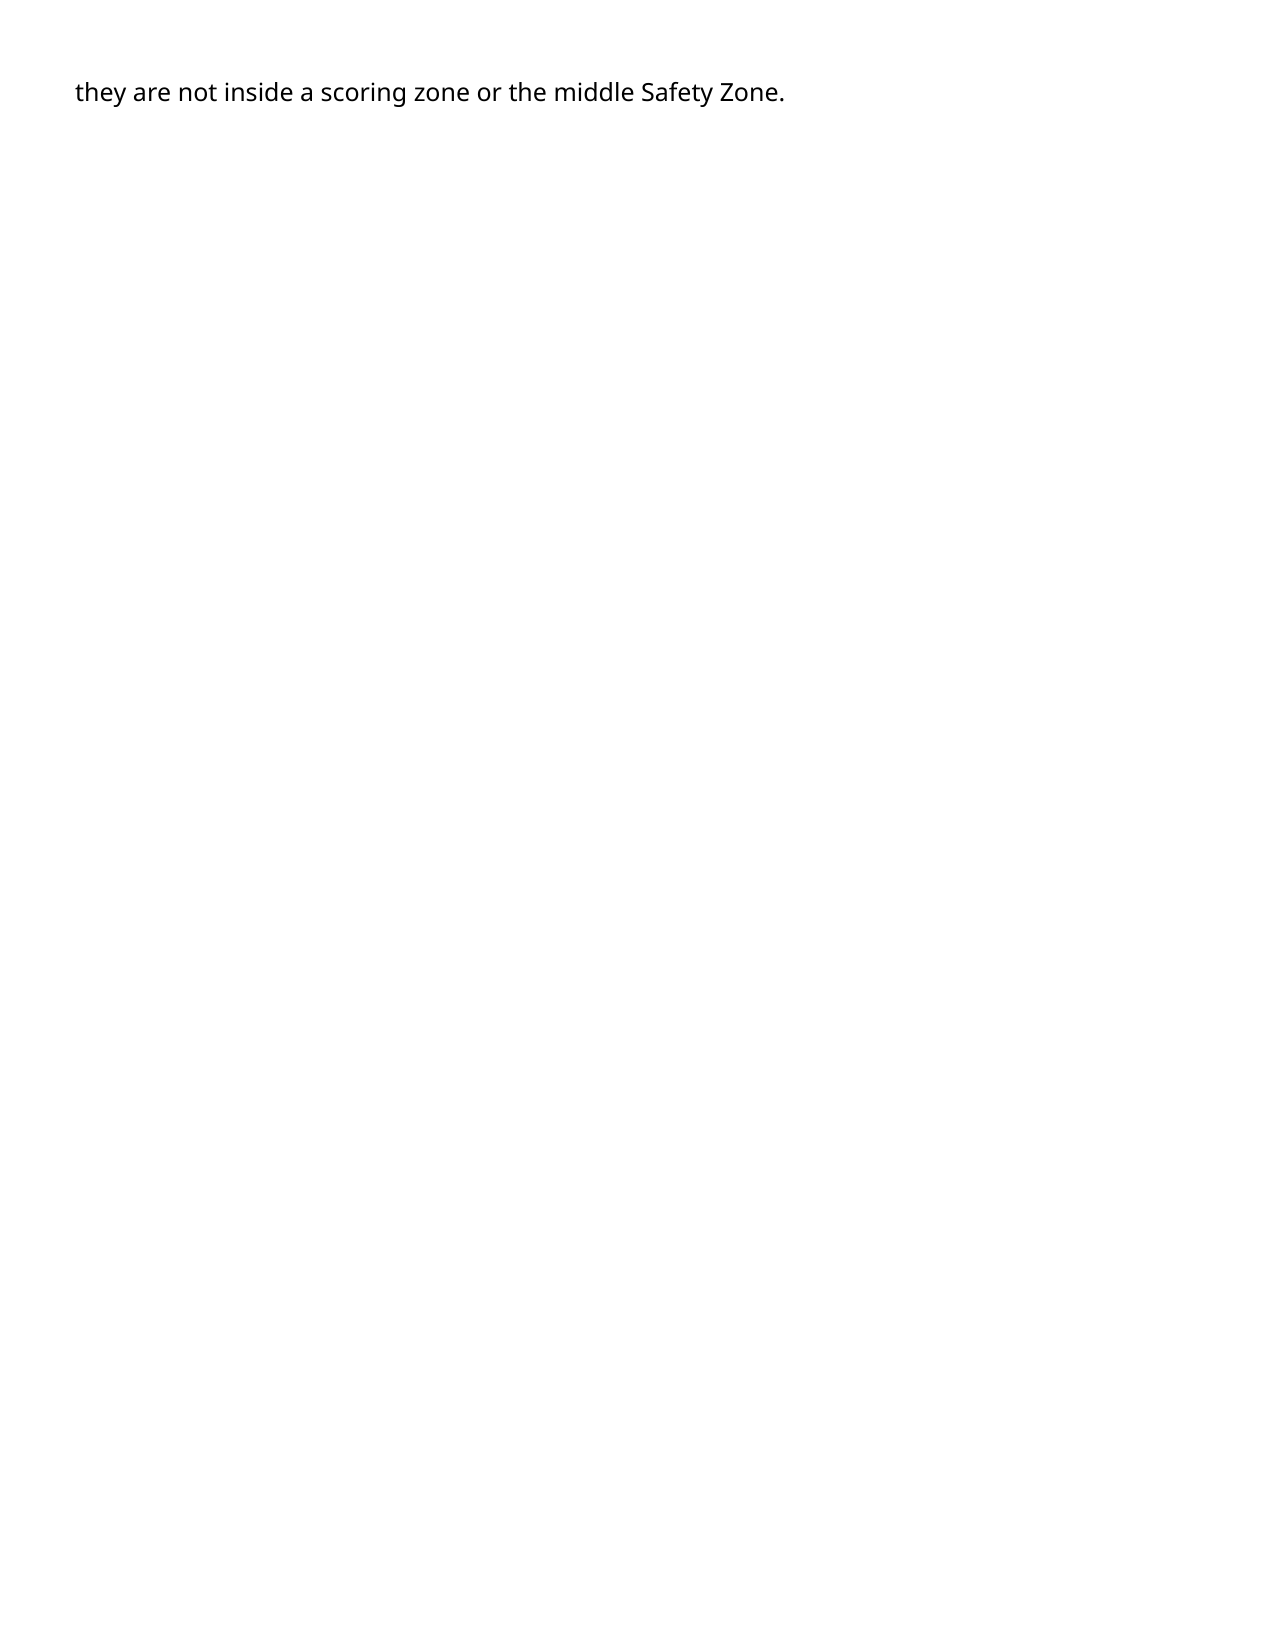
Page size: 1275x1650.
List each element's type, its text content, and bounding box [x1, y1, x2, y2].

text they are not inside a scoring zone or the middle Safety Zone. [75, 75, 1200, 109]
